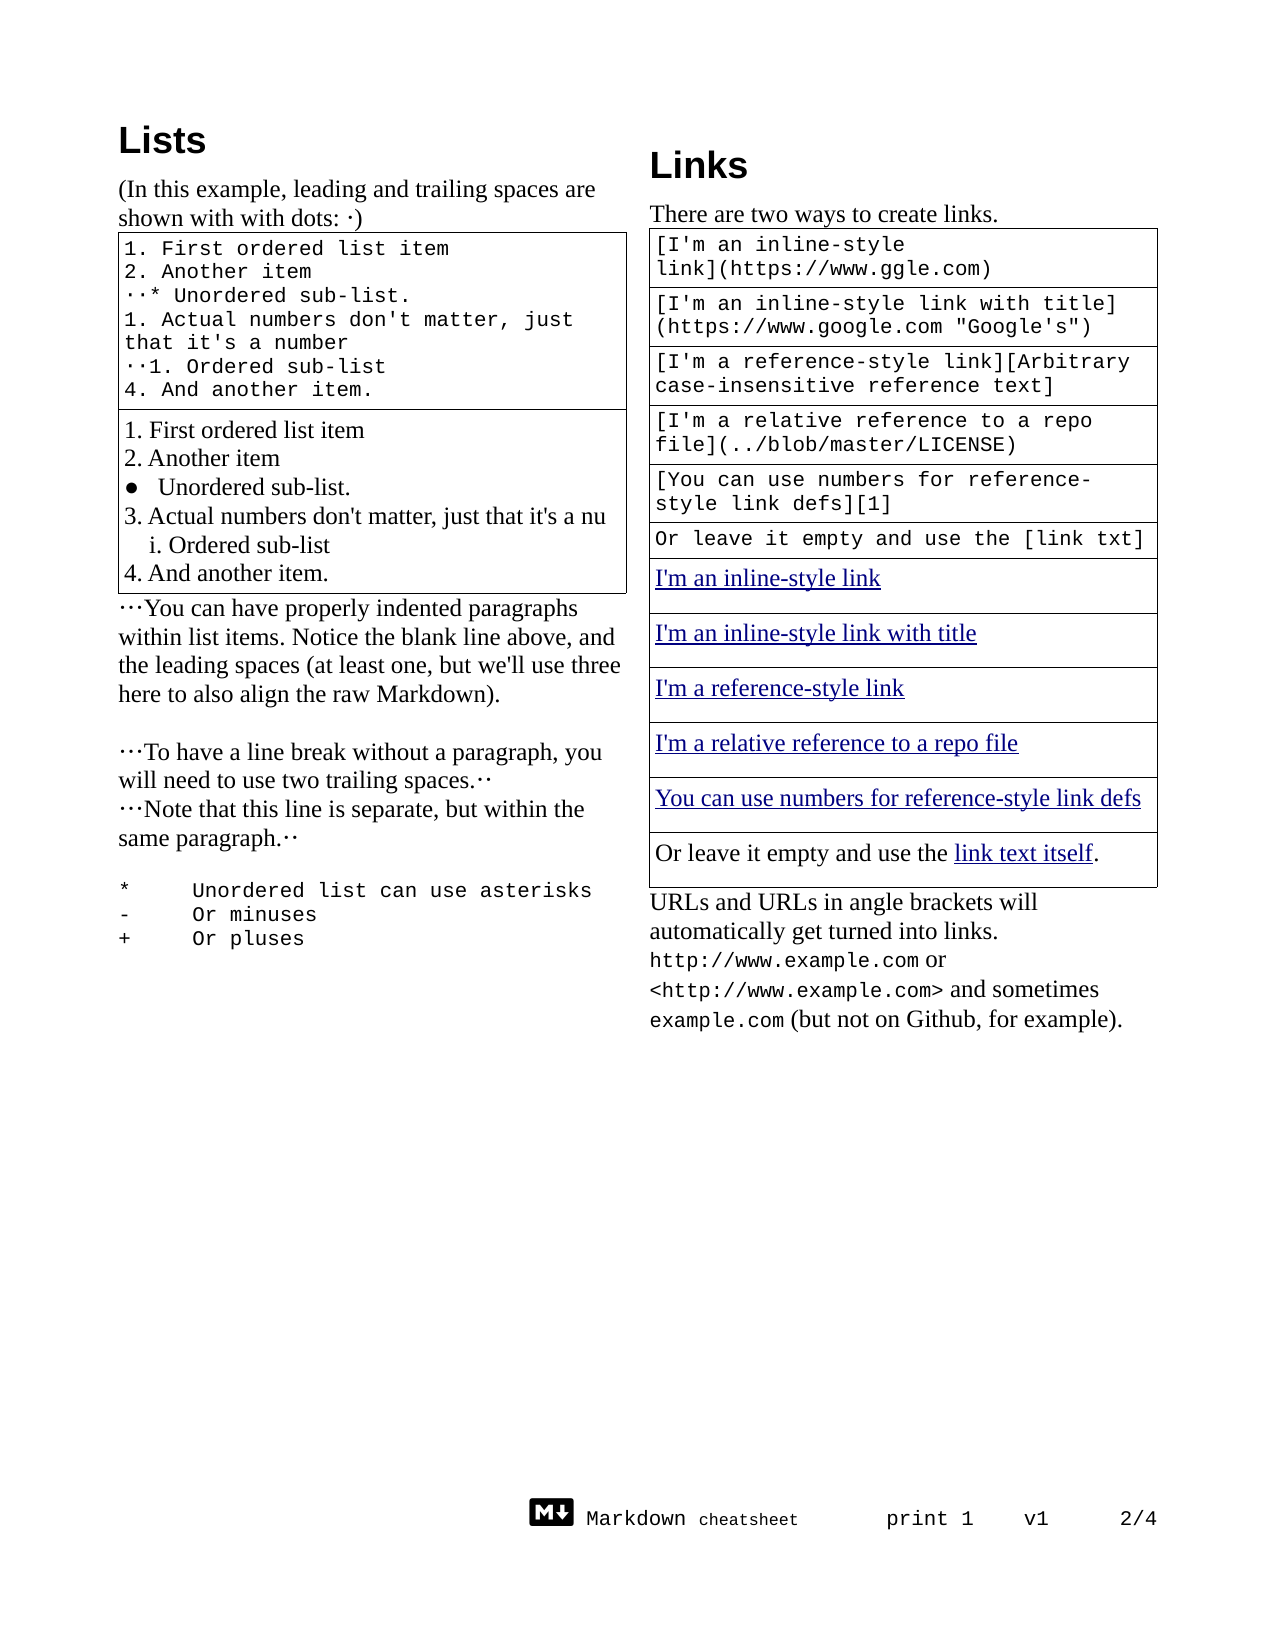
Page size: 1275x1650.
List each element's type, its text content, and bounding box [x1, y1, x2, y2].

table_header [I'm an inline-style link](https://www.ggle.com) [650, 229, 1157, 287]
table_cell I'm a relative reference to a repo file [650, 723, 1157, 777]
table_header 1. First ordered list item 2. Another item ⋅⋅* Unordered sub-list. 1. Actual numbers don't matter, just that it's a number ⋅⋅1. Ordered sub-list 4. And another item. [119, 233, 626, 409]
text example.com (but not on Github, for example). [649, 1004, 1157, 1033]
text URLs and URLs in angle brackets will automatically get turned into links. [649, 888, 1157, 944]
text * Unordered list can use asterisks [118, 881, 626, 904]
table_cell I'm an inline-style link [650, 559, 1157, 612]
picture [529, 1498, 574, 1526]
text (In this example, leading and trailing spaces are shown with with dots: ⋅) [118, 174, 626, 232]
text ⋅⋅⋅Note that this line is separate, but within the same paragraph.⋅⋅ [118, 794, 626, 852]
subtitle Lists [118, 118, 626, 162]
table_cell [I'm a relative reference to a repo file](../blob/master/LICENSE) [650, 406, 1157, 463]
text ⋅⋅⋅To have a line break without a paragraph, you will need to use two trailing spaces.⋅⋅ [118, 737, 626, 794]
table_cell Or leave it empty and use the [link txt] [650, 523, 1157, 557]
table_cell 1. First ordered list item 2. Another item ● Unordered sub-list. 3. Actual numbers don't matter, just that it's a nu i. Ordered sub-list 4. And another item. [119, 410, 626, 593]
table_cell You can use numbers for reference-style link defs [650, 778, 1157, 832]
table_cell [I'm an inline-style link with title](https://www.google.com "Google's") [650, 288, 1157, 346]
text http://www.example.com or <http://www.example.com> and sometimes [649, 944, 1157, 1004]
subtitle Links [649, 143, 1157, 187]
text + Or pluses [118, 928, 626, 951]
text ⋅⋅⋅You can have properly indented paragraphs within list items. Notice the blank line above, and the leading spaces (at least one, but we'll use three here to also align the raw Markdown). [118, 594, 626, 708]
table_cell [I'm a reference-style link][Arbitrary case-insensitive reference text] [650, 347, 1157, 404]
table_cell I'm an inline-style link with title [650, 614, 1157, 667]
text - Or minuses [118, 904, 626, 928]
table_cell I'm a reference-style link [650, 668, 1157, 722]
table_cell Or leave it empty and use the link text itself. [650, 833, 1157, 887]
table_cell [You can use numbers for reference-style link defs][1] [650, 465, 1157, 522]
text There are two ways to create links. [649, 199, 1157, 228]
